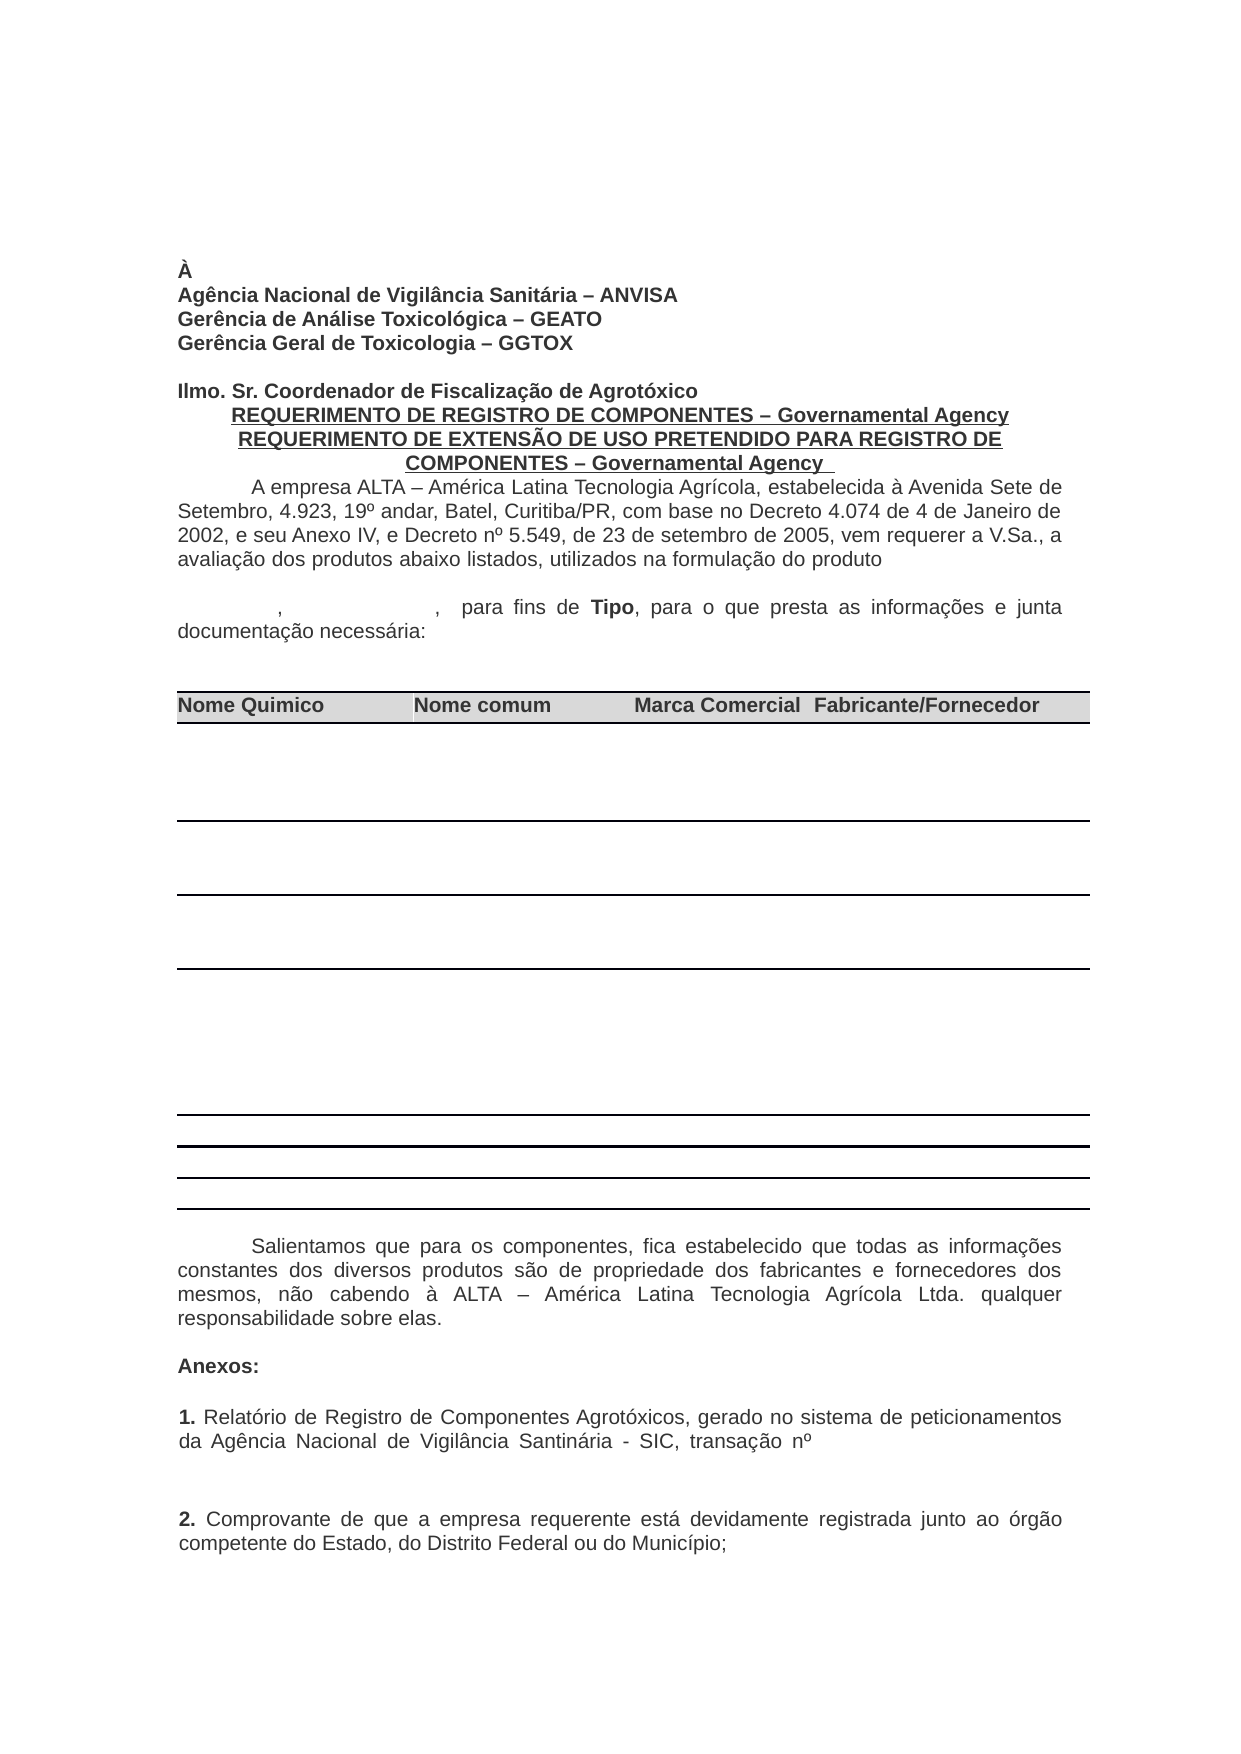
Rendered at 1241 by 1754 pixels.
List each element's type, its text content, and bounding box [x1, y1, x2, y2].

table_cell [414, 896, 634, 968]
table_cell </for> [177, 1116, 413, 1145]
list 1. Relatório de Registro de Componentes Agrotóxicos, gerado no sistema de peticionamentos da Agência Nacional de Vigilância Santinária - SIC, transação nº <for each="process in processes(o, 'ANVISA')"> <process.petitioning_number> </for> [178, 1405, 1063, 1477]
text REQUERIMENTO DE REGISTRO DE COMPONENTES – Governamental Agency [177, 403, 1063, 427]
table_cell [634, 896, 814, 968]
text Agência Nacional de Vigilância Sanitária – ANVISA [177, 283, 1063, 307]
text <setLang('pt_BR')> [177, 235, 1063, 259]
table_cell </for> [177, 1148, 413, 1177]
table_cell <for each="ing in cqqs(comp,'others')"> [177, 822, 413, 894]
table_cell [814, 1179, 1090, 1208]
table_cell [634, 1179, 814, 1208]
table_cell [814, 822, 1090, 894]
table_header Marca Comercial [634, 693, 814, 722]
table_cell [414, 822, 634, 894]
table_header Nome Quimico [177, 693, 413, 722]
table_cell <for each="partner in comp.supplier_ids"> <partner.name> </for> [814, 970, 1090, 1114]
table_cell <for each="other_name in ing_other_names(ing.ingredient_id,'Chemical Name')"> [177, 896, 413, 968]
table_cell </for> [177, 1179, 413, 1208]
table_cell <other_name.name> [177, 970, 413, 1114]
text A empresa ALTA – América Latina Tecnologia Agrícola, estabelecida à Avenida Sete de Setembro, 4.923, 19º andar, Batel, Curitiba/PR, com base no Decreto 4.074 de 4 de Janeiro de 2002, e seu Anexo IV, e Decreto nº 5.549, de 23 de setembro de 2005, vem requerer a V.Sa., a avaliação dos produtos abaixo listados, utilizados na formulação do produto <for each="comp in o.component_registry_detail_ids"> <for each="pf in comp.formulated_product_ids"> <pf.name>, </for> </for>, para fins de Tipo, para o que presta as informações e junta documentação necessária: [177, 475, 1063, 643]
table_cell [814, 724, 1090, 820]
table_cell [414, 724, 634, 820]
table_header Fabricante/Fornecedor [814, 693, 1090, 722]
text Salientamos que para os componentes, fica estabelecido que todas as informações constantes dos diversos produtos são de propriedade dos fabricantes e fornecedores dos mesmos, não cabendo à ALTA – América Latina Tecnologia Agrícola Ltda. qualquer responsabilidade sobre elas. [177, 1234, 1063, 1330]
table_cell [414, 1179, 634, 1208]
table_cell [634, 724, 814, 820]
table_header Nome comum [414, 693, 634, 722]
text À [177, 259, 1063, 283]
table_cell <for each="comp in o.component_registry_detail_ids"> [177, 724, 413, 820]
list 2. Comprovante de que a empresa requerente está devidamente registrada junto ao órgão competente do Estado, do Distrito Federal ou do Município; [178, 1506, 1063, 1554]
table_cell [634, 1148, 814, 1177]
table_cell [414, 1148, 634, 1177]
text Ilmo. Sr. Coordenador de Fiscalização de Agrotóxico [177, 379, 1063, 403]
table_cell <for each="partner in comp.supplier_ids"> <commercial_name(partner, comp.component_id)> </for> [634, 970, 814, 1114]
text Gerência de Análise Toxicológica – GEATO [177, 307, 1063, 331]
table_cell [814, 1148, 1090, 1177]
text REQUERIMENTO DE EXTENSÃO DE USO PRETENDIDO PARA REGISTRO DE COMPONENTES – Governamental Agency [177, 427, 1063, 475]
table_cell [814, 896, 1090, 968]
table_cell <comp.component_id.name> [414, 970, 634, 1114]
table_cell [414, 1116, 634, 1145]
text Anexos: [177, 1354, 1063, 1378]
table_cell [814, 1116, 1090, 1145]
text Gerência Geral de Toxicologia – GGTOX [177, 331, 1063, 355]
table_cell [634, 822, 814, 894]
table_cell [634, 1116, 814, 1145]
